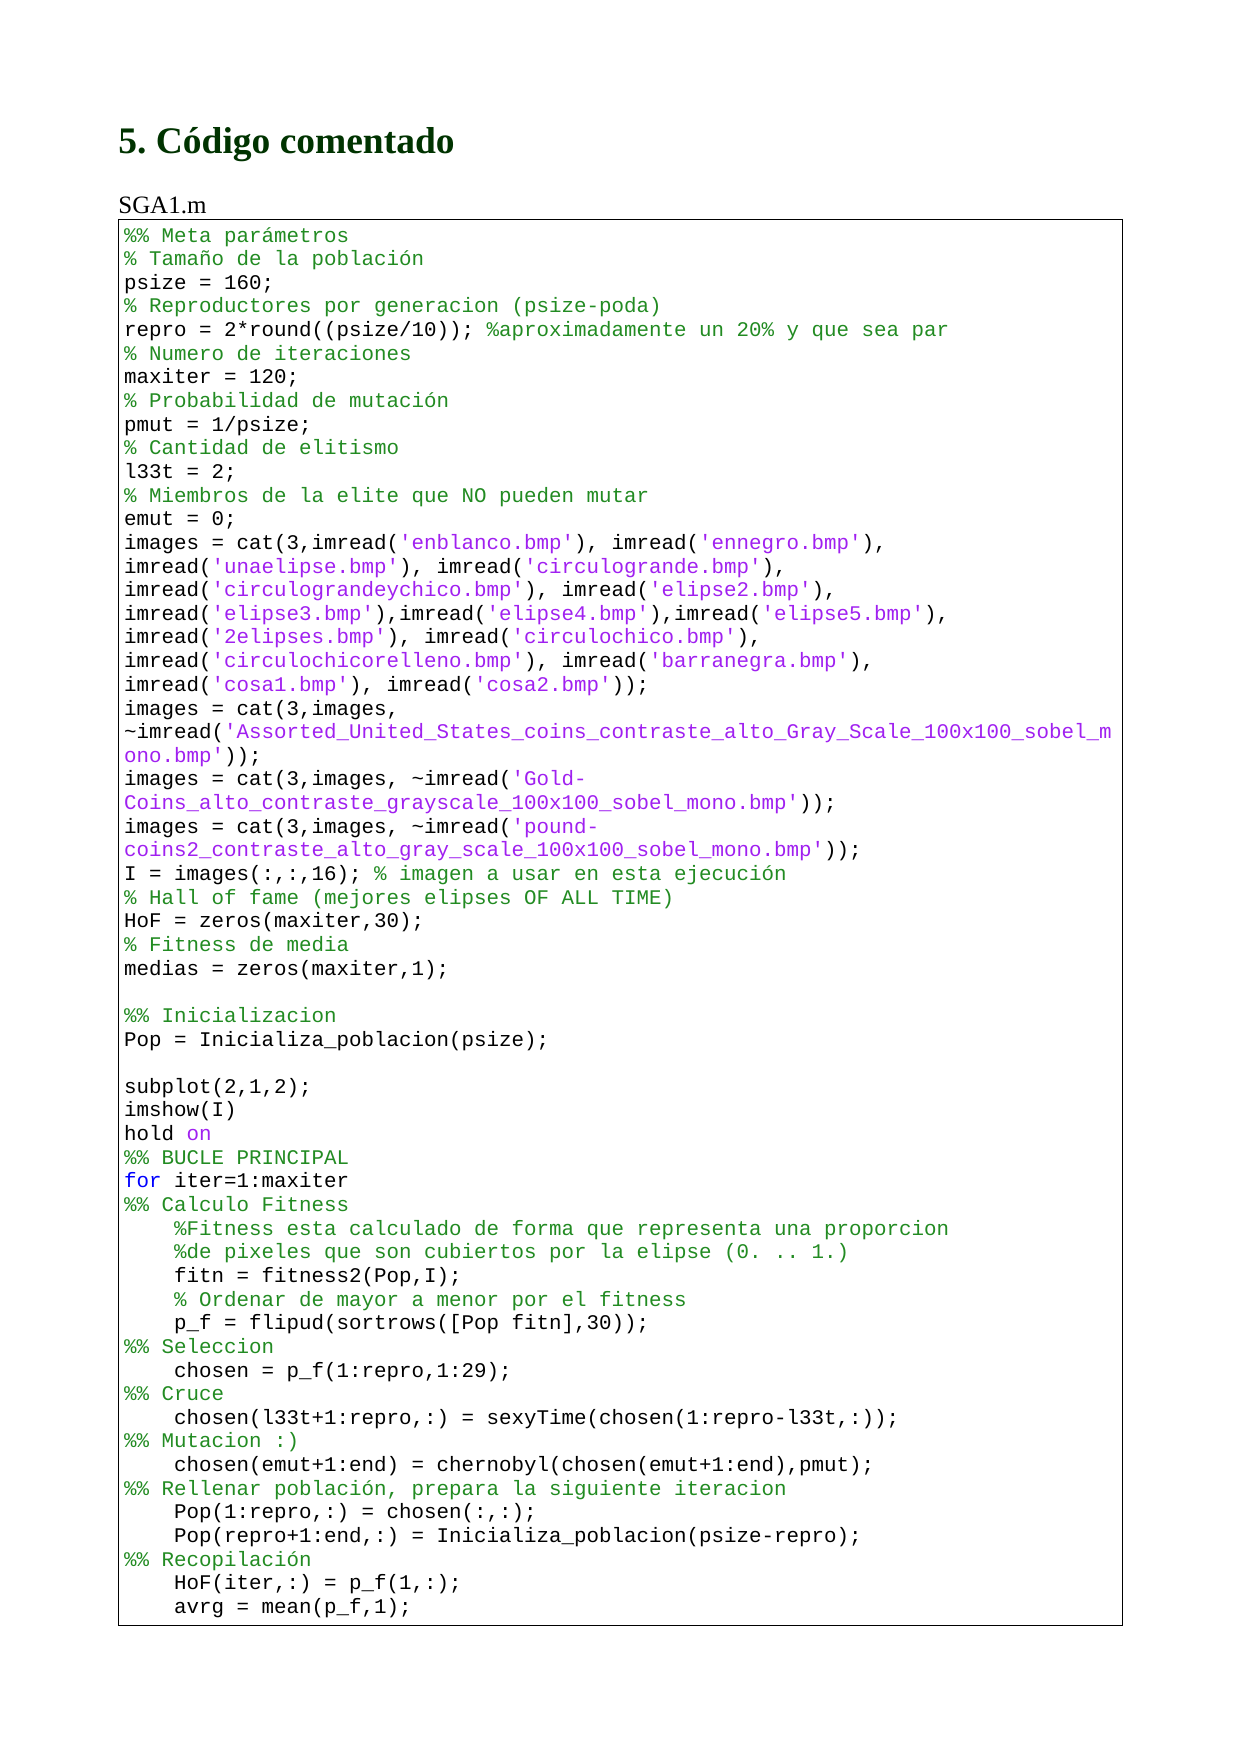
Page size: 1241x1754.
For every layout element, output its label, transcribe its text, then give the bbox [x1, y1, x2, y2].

text SGA1.m [118, 190, 1122, 219]
text 5. Código comentado [118, 118, 1122, 161]
table_header %% Meta parámetros % Tamaño de la población psize = 160; % Reproductores por generacion (psize-poda) repro = 2*round((psize/10)); %aproximadamente un 20% y que sea par % Numero de iteraciones maxiter = 120; % Probabilidad de mutación pmut = 1/psize; % Cantidad de elitismo l33t = 2; % Miembros de la elite que NO pueden mutar emut = 0; images = cat(3,imread('enblanco.bmp'), imread('ennegro.bmp'), imread('unaelipse.bmp'), imread('circulogrande.bmp'), imread('circulograndeychico.bmp'), imread('elipse2.bmp'), imread('elipse3.bmp'),imread('elipse4.bmp'),imread('elipse5.bmp'), imread('2elipses.bmp'), imread('circulochico.bmp'), imread('circulochicorelleno.bmp'), imread('barranegra.bmp'), imread('cosa1.bmp'), imread('cosa2.bmp')); images = cat(3,images, ~imread('Assorted_United_States_coins_contraste_alto_Gray_Scale_100x100_sobel_mono.bmp')); images = cat(3,images, ~imread('Gold-Coins_alto_contraste_grayscale_100x100_sobel_mono.bmp')); images = cat(3,images, ~imread('pound-coins2_contraste_alto_gray_scale_100x100_sobel_mono.bmp')); I = images(:,:,16); % imagen a usar en esta ejecución % Hall of fame (mejores elipses OF ALL TIME) HoF = zeros(maxiter,30); % Fitness de media medias = zeros(maxiter,1); %% Inicializacion Pop = Inicializa_poblacion(psize); subplot(2,1,2); imshow(I) hold on %% BUCLE PRINCIPAL for iter=1:maxiter %% Calculo Fitness %Fitness esta calculado de forma que representa una proporcion %de pixeles que son cubiertos por la elipse (0. .. 1.) fitn = fitness2(Pop,I); % Ordenar de mayor a menor por el fitness p_f = flipud(sortrows([Pop fitn],30)); %% Seleccion chosen = p_f(1:repro,1:29); %% Cruce chosen(l33t+1:repro,:) = sexyTime(chosen(1:repro-l33t,:)); %% Mutacion :) chosen(emut+1:end) = chernobyl(chosen(emut+1:end),pmut); %% Rellenar población, prepara la siguiente iteracion Pop(1:repro,:) = chosen(:,:); Pop(repro+1:end,:) = Inicializa_poblacion(psize-repro); %% Recopilación HoF(iter,:) = p_f(1,:); avrg = mean(p_f,1); [119, 220, 1122, 1625]
